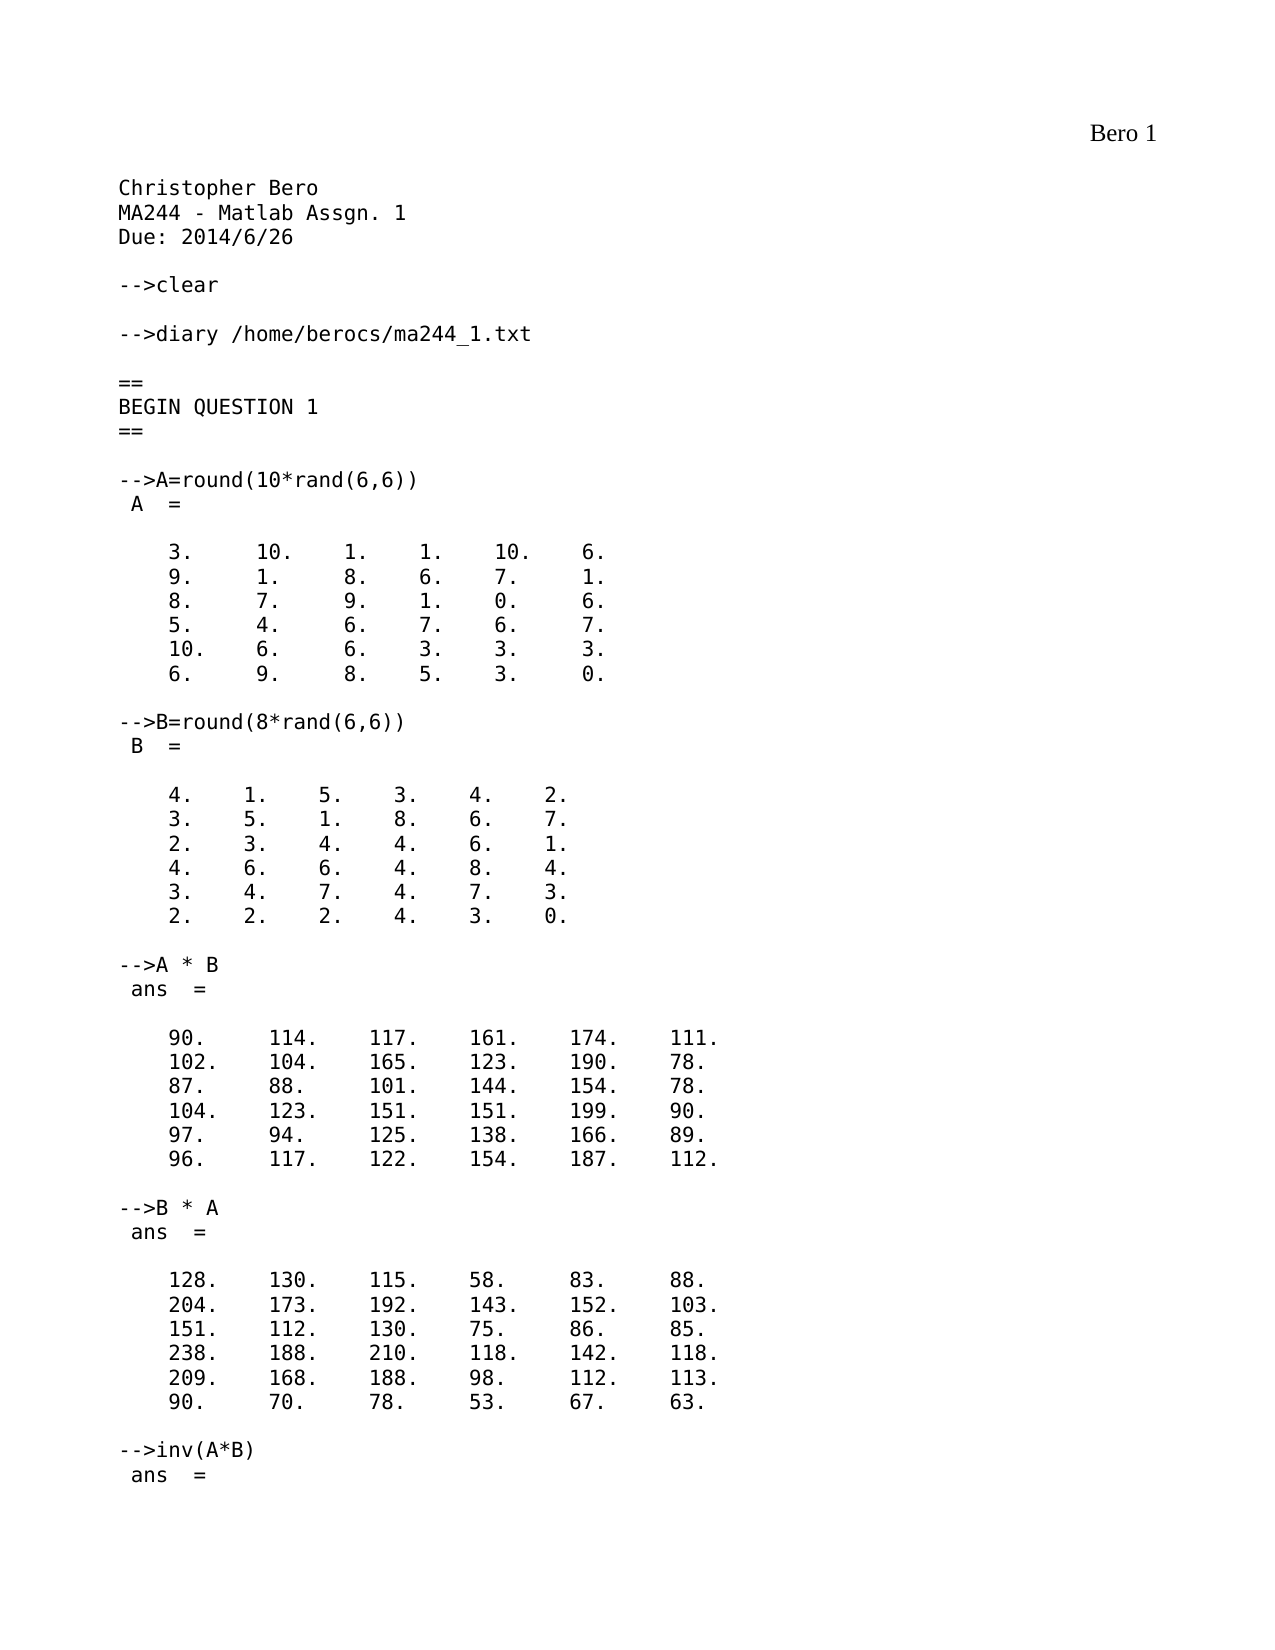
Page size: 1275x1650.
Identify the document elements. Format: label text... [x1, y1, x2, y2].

text 10. 6. 6. 3. 3. 3. [118, 637, 1157, 662]
text 90. 114. 117. 161. 174. 111. [118, 1026, 1157, 1050]
text 96. 117. 122. 154. 187. 112. [118, 1147, 1157, 1171]
text 6. 9. 8. 5. 3. 0. [118, 662, 1157, 686]
text 209. 168. 188. 98. 112. 113. [118, 1366, 1157, 1390]
text -->inv(A*B) [118, 1438, 1157, 1463]
text ans = [118, 1463, 1157, 1487]
text -->B=round(8*rand(6,6)) [118, 710, 1157, 734]
text 90. 70. 78. 53. 67. 63. [118, 1390, 1157, 1414]
text 151. 112. 130. 75. 86. 85. [118, 1317, 1157, 1341]
text A = [118, 492, 1157, 516]
text 8. 7. 9. 1. 0. 6. [118, 589, 1157, 613]
text 102. 104. 165. 123. 190. 78. [118, 1050, 1157, 1074]
text Due: 2014/6/26 [118, 225, 1157, 249]
text 2. 2. 2. 4. 3. 0. [118, 904, 1157, 929]
text MA244 - Matlab Assgn. 1 [118, 201, 1157, 225]
text -->A=round(10*rand(6,6)) [118, 468, 1157, 492]
text 3. 10. 1. 1. 10. 6. [118, 540, 1157, 565]
text 204. 173. 192. 143. 152. 103. [118, 1293, 1157, 1317]
text 9. 1. 8. 6. 7. 1. [118, 565, 1157, 589]
text -->diary /home/berocs/ma244_1.txt [118, 322, 1157, 346]
text 4. 1. 5. 3. 4. 2. [118, 783, 1157, 807]
text 4. 6. 6. 4. 8. 4. [118, 856, 1157, 880]
text Christopher Bero [118, 176, 1157, 201]
text == [118, 371, 1157, 395]
text 2. 3. 4. 4. 6. 1. [118, 832, 1157, 856]
text ans = [118, 977, 1157, 1002]
text 3. 4. 7. 4. 7. 3. [118, 880, 1157, 904]
text BEGIN QUESTION 1 [118, 395, 1157, 419]
text 87. 88. 101. 144. 154. 78. [118, 1074, 1157, 1099]
text 3. 5. 1. 8. 6. 7. [118, 807, 1157, 832]
text 238. 188. 210. 118. 142. 118. [118, 1341, 1157, 1366]
text ans = [118, 1220, 1157, 1244]
text B = [118, 734, 1157, 759]
text 97. 94. 125. 138. 166. 89. [118, 1123, 1157, 1147]
text 104. 123. 151. 151. 199. 90. [118, 1099, 1157, 1123]
text -->B * A [118, 1196, 1157, 1220]
text 128. 130. 115. 58. 83. 88. [118, 1268, 1157, 1293]
text == [118, 419, 1157, 443]
text -->clear [118, 273, 1157, 298]
text -->A * B [118, 953, 1157, 977]
text 5. 4. 6. 7. 6. 7. [118, 613, 1157, 637]
